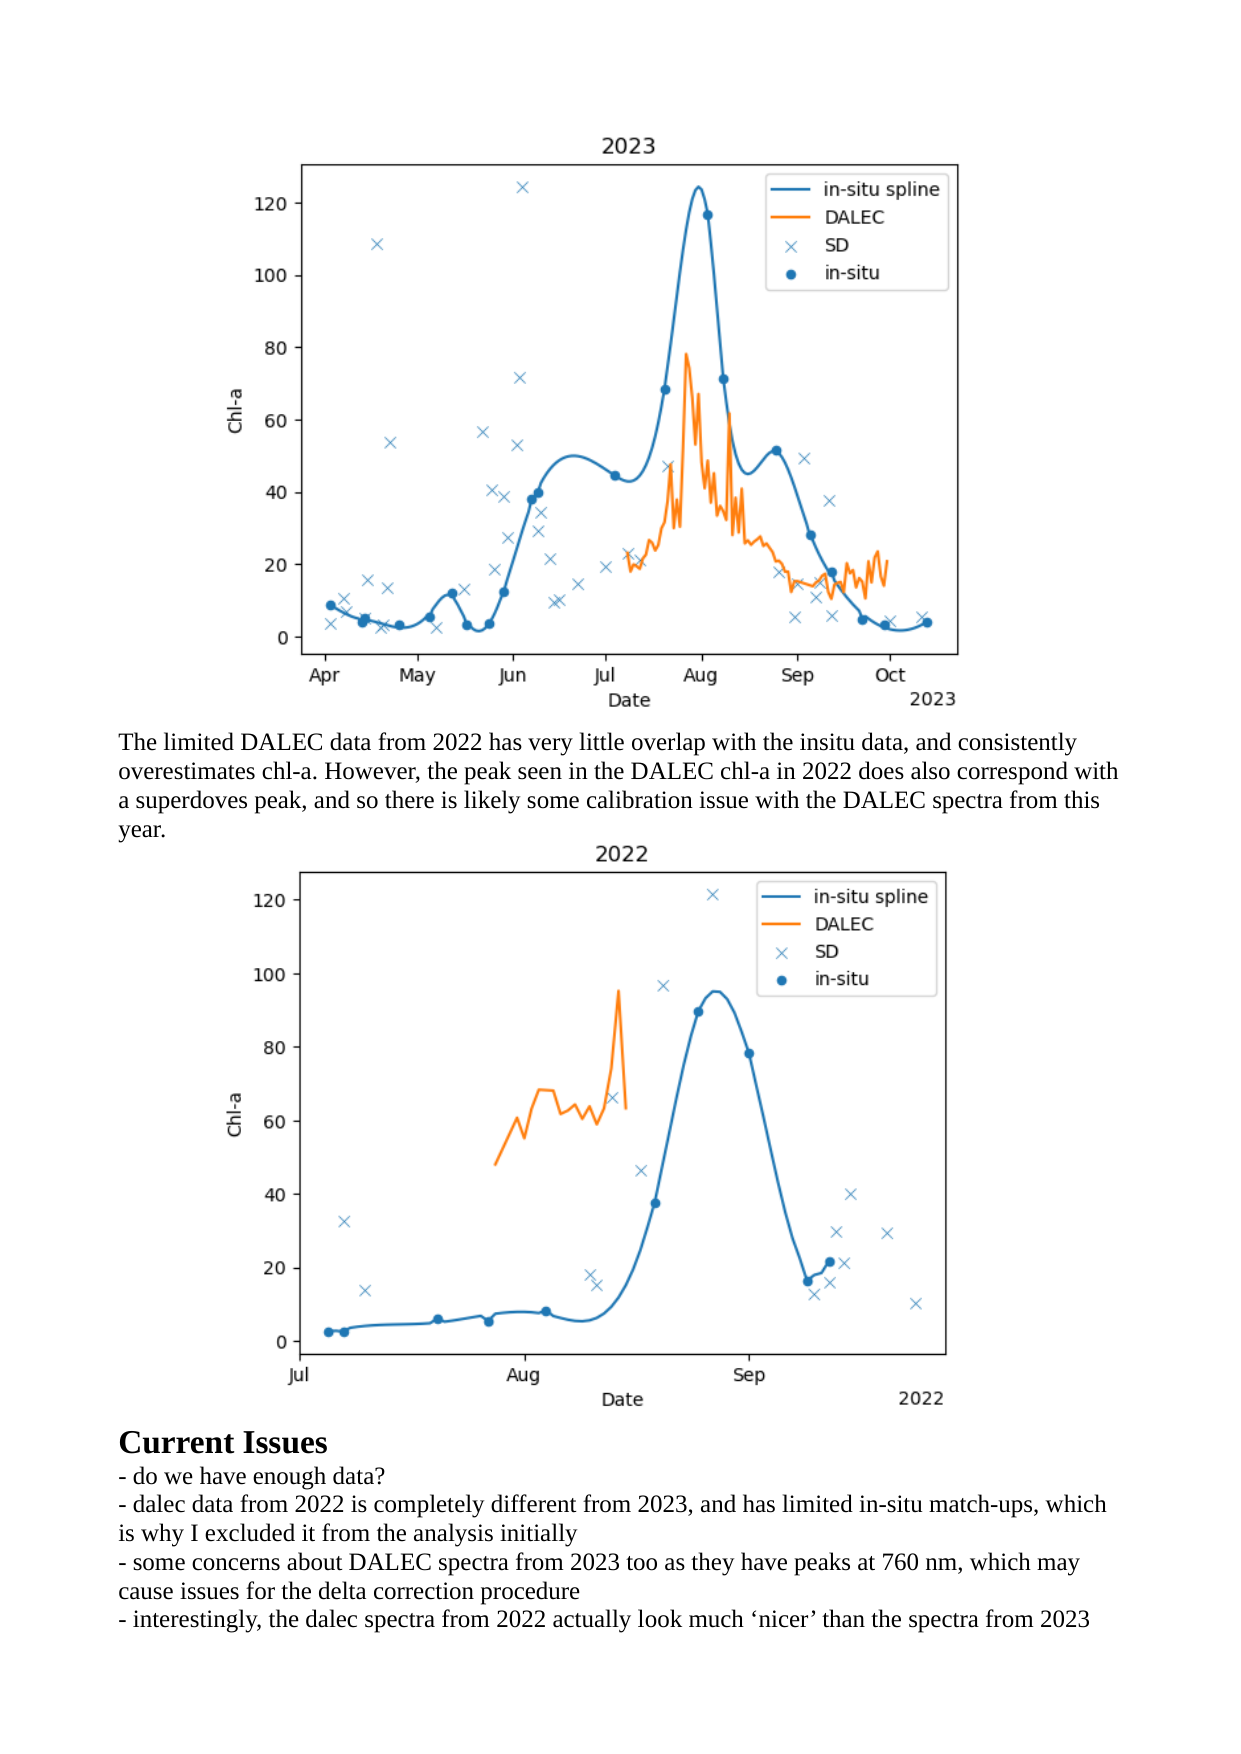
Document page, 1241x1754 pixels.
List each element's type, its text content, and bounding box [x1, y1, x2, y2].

text - some concerns about DALEC spectra from 2023 too as they have peaks at 760 nm, which may cause issues for the delta correction procedure [118, 1547, 1122, 1604]
picture [211, 842, 1029, 1423]
picture [206, 118, 1034, 728]
text - interestingly, the dalec spectra from 2022 actually look much ‘nicer’ than the spectra from 2023 [118, 1604, 1122, 1633]
text Current Issues [118, 842, 1122, 1461]
text The limited DALEC data from 2022 has very little overlap with the insitu data, and consistently overestimates chl-a. However, the peak seen in the DALEC chl-a in 2022 does also correspond with a superdoves peak, and so there is likely some calibration issue with the DALEC spectra from this year. [118, 118, 1122, 842]
text - do we have enough data? [118, 1461, 1122, 1489]
text - dalec data from 2022 is completely different from 2023, and has limited in-situ match-ups, which is why I excluded it from the analysis initially [118, 1489, 1122, 1547]
